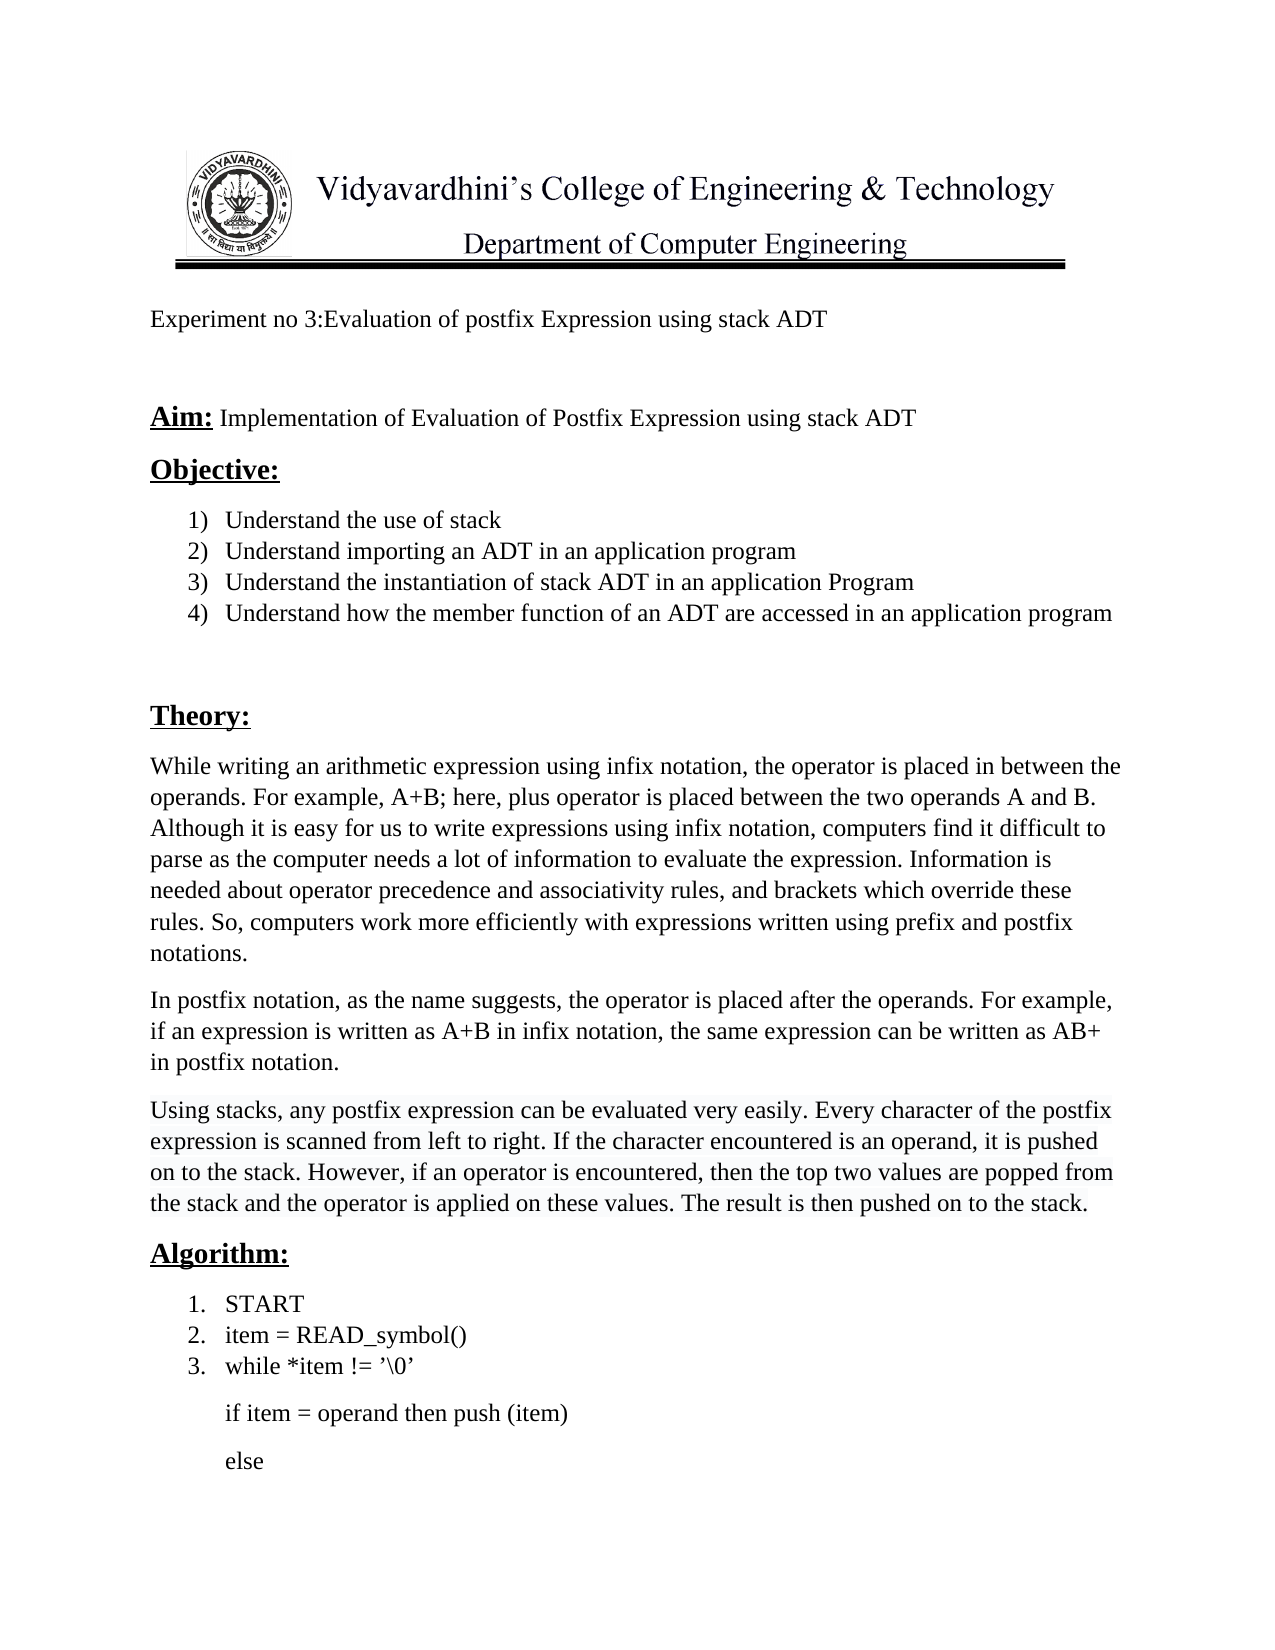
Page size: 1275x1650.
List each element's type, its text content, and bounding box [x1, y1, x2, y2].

text Aim: Implementation of Evaluation of Postfix Expression using stack ADT [150, 399, 1125, 433]
text else [225, 1446, 1125, 1475]
text Experiment no 3:Evaluation of postfix Expression using stack ADT [150, 304, 1125, 333]
list while *item != ’\0’ [187, 1351, 1125, 1379]
text Theory: [150, 698, 1125, 732]
list Understand the use of stack [187, 505, 1125, 534]
list Understand how the member function of an ADT are accessed in an application program [187, 598, 1125, 627]
list item = READ_symbol() [187, 1320, 1125, 1348]
list Understand importing an ADT in an application program [187, 536, 1125, 565]
text Objective: [150, 452, 1125, 486]
list Understand the instantiation of stack ADT in an application Program [187, 567, 1125, 596]
text In postfix notation, as the name suggests, the operator is placed after the operands. For example, if an expression is written as A+B in infix notation, the same expression can be written as AB+ in postfix notation. [150, 985, 1125, 1076]
text Using stacks, any postfix expression can be evaluated very easily. Every character of the postfix expression is scanned from left to right. If the character encountered is an operand, it is pushed on to the stack. However, if an operator is encountered, then the top two values are popped from the stack and the operator is applied on these values. The result is then pushed on to the stack. [150, 1095, 1125, 1217]
list START [187, 1289, 1125, 1317]
picture [150, 150, 1091, 285]
text Algorithm: [150, 1236, 1125, 1269]
text if item = operand then push (item) [225, 1398, 1125, 1427]
text While writing an arithmetic expression using infix notation, the operator is placed in between the operands. For example, A+B; here, plus operator is placed between the two operands A and B. Although it is easy for us to write expressions using infix notation, computers find it difficult to parse as the computer needs a lot of information to evaluate the expression. Information is needed about operator precedence and associativity rules, and brackets which override these rules. So, computers work more efficiently with expressions written using prefix and postfix notations. [150, 751, 1125, 966]
